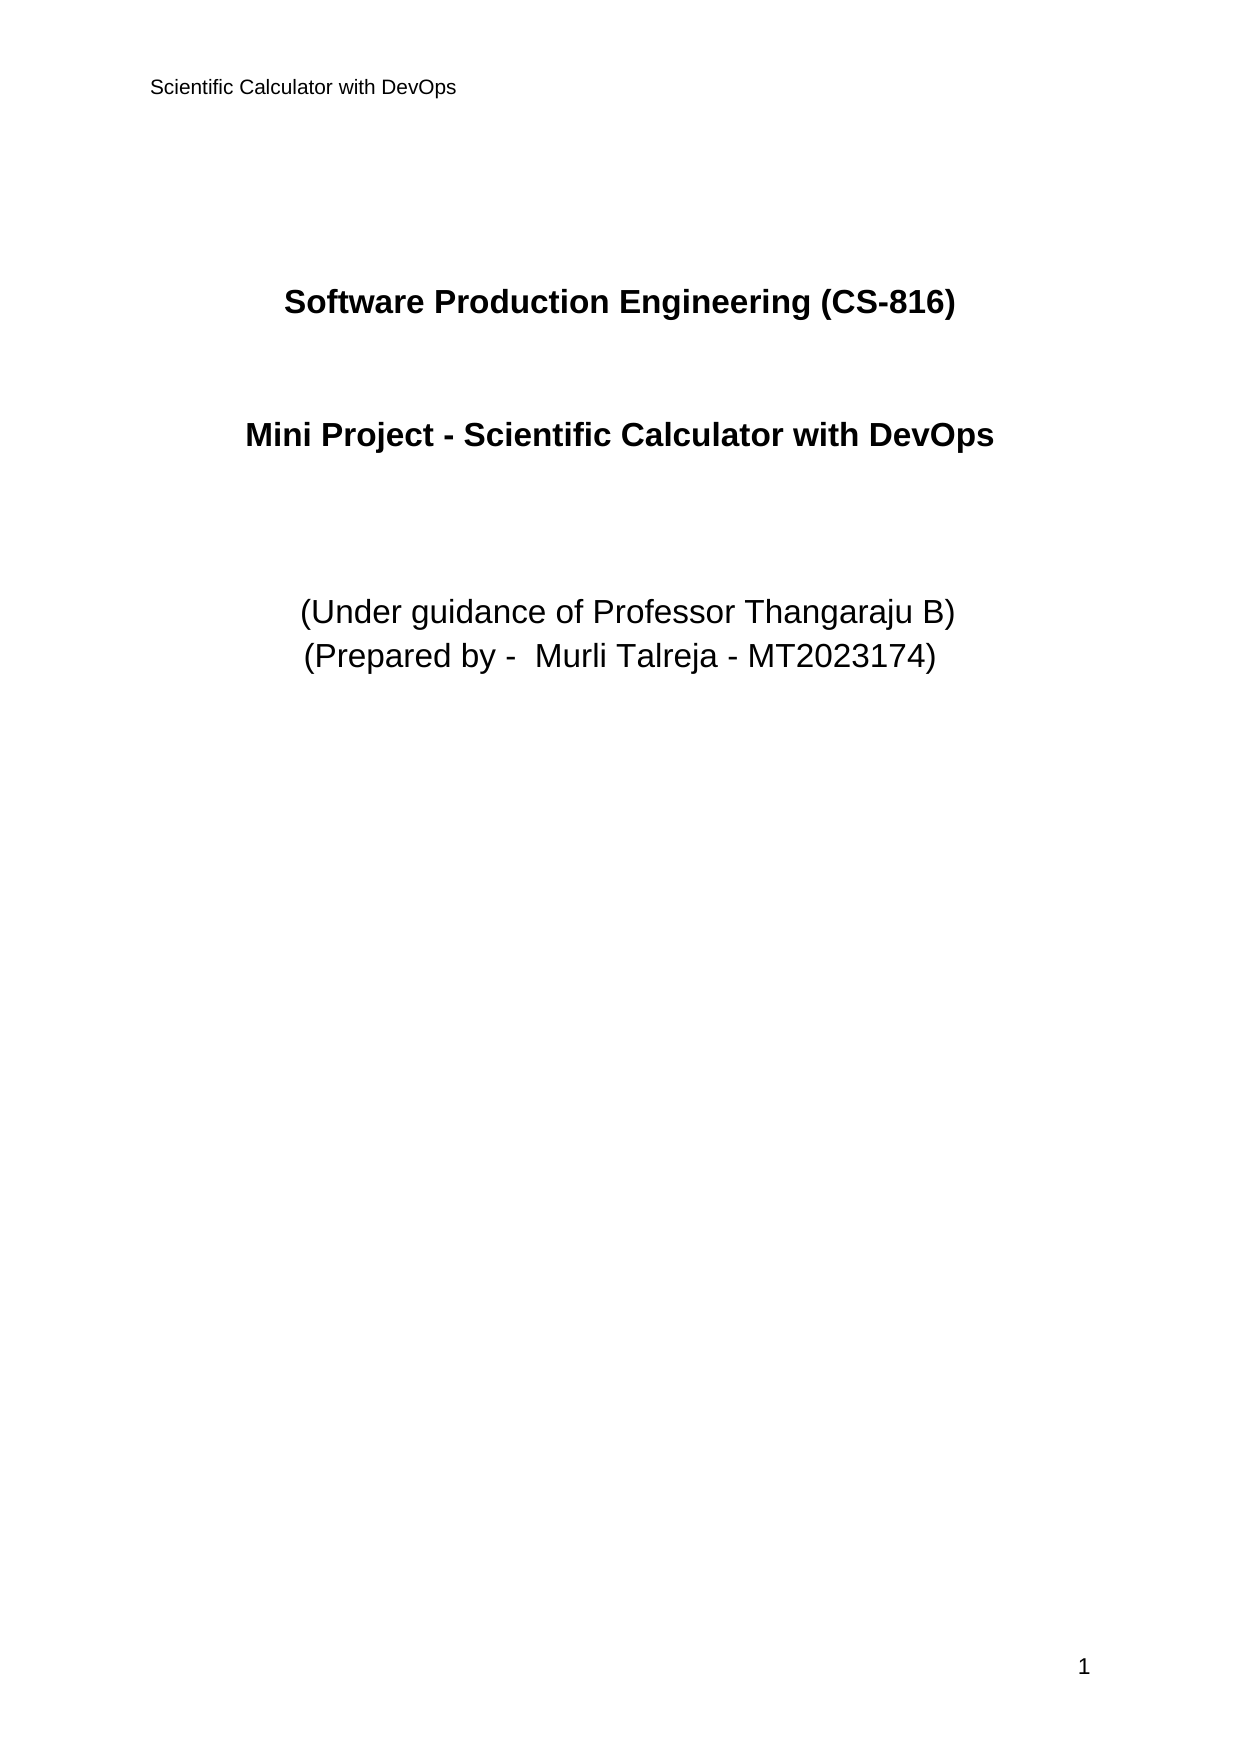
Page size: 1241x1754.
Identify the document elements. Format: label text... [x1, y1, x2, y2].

text Software Production Engineering (CS-816) [150, 282, 1090, 321]
text (Prepared by - Murli Talreja - MT2023174) [150, 636, 1090, 674]
text Mini Project - Scientific Calculator with DevOps [150, 415, 1090, 453]
text (Under guidance of Professor Thangaraju B) [225, 592, 1090, 630]
